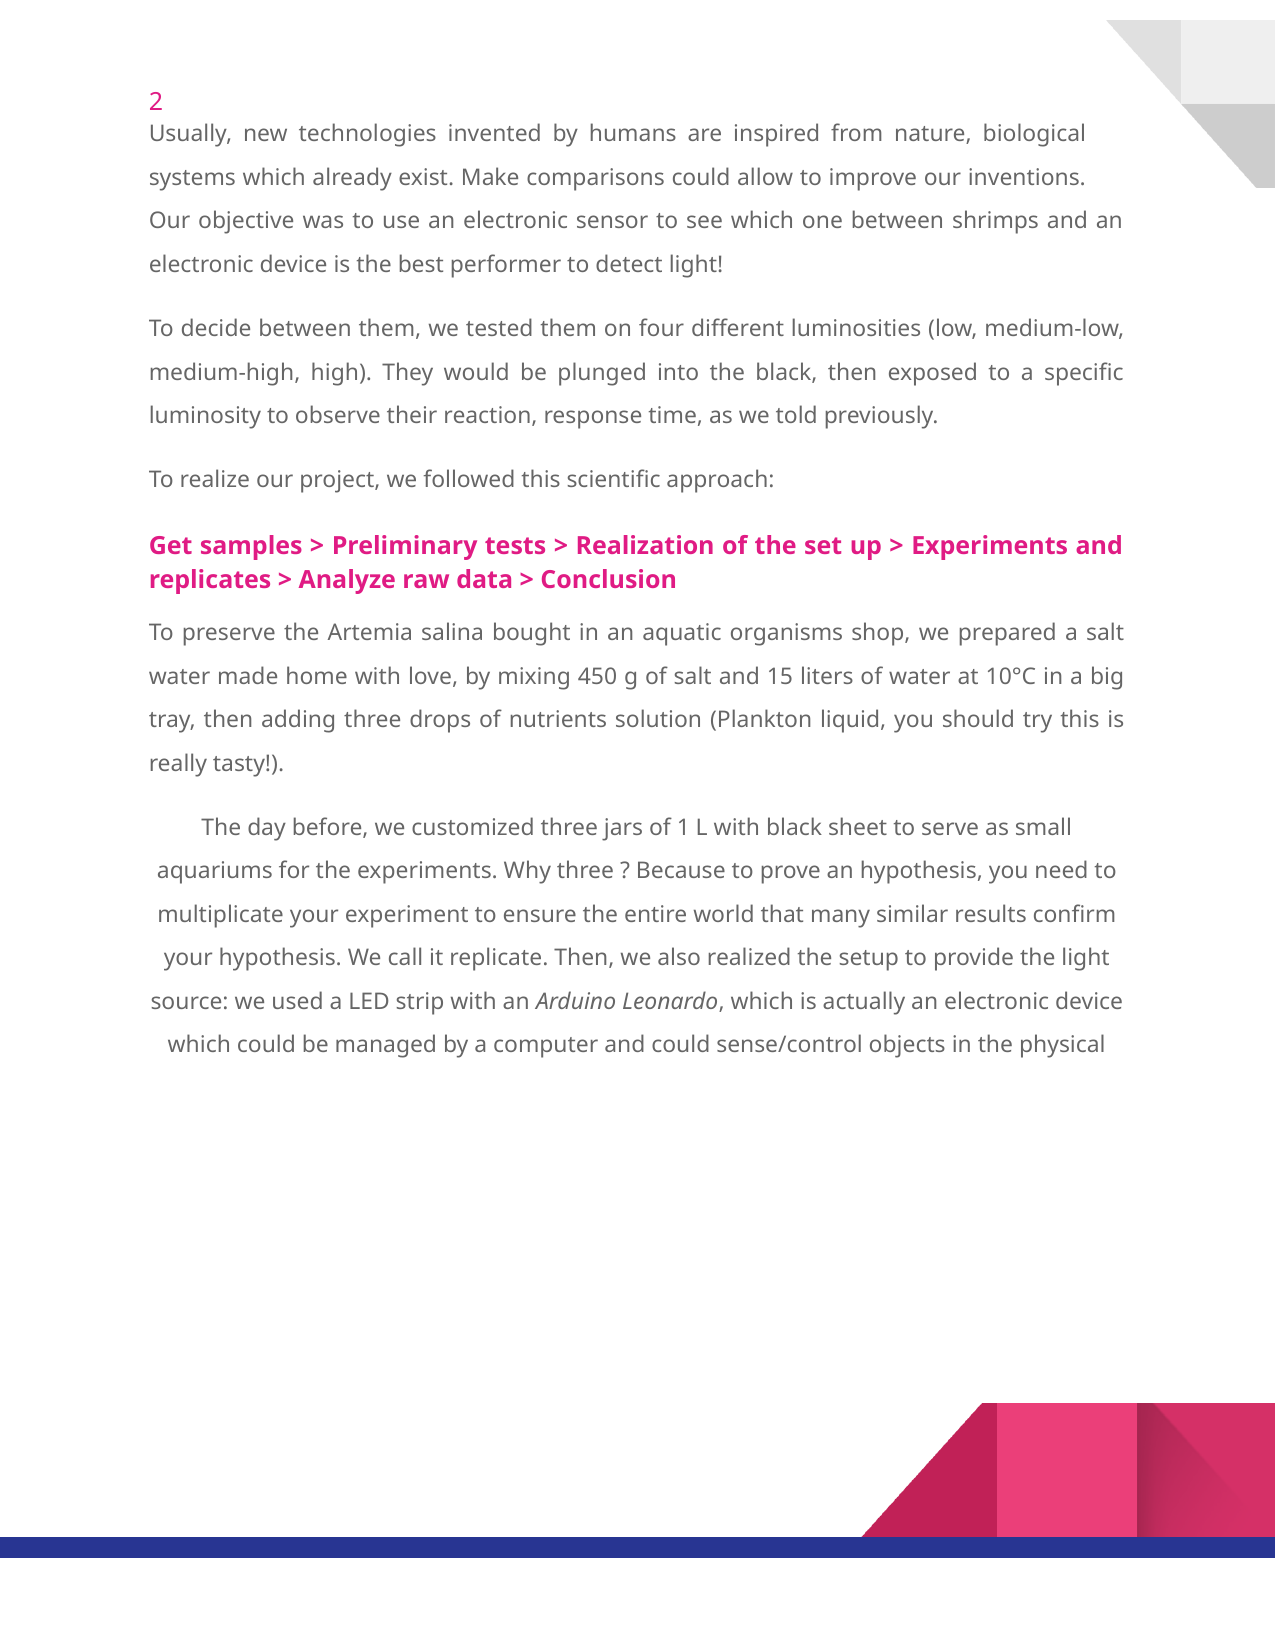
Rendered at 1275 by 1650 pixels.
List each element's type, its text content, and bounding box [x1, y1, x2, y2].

text Usually, new technologies invented by humans are inspired from nature, biological systems which already exist. Make comparisons could allow to improve our inventions. Our objective was to use an electronic sensor to see which one between shrimps and an electronic device is the best performer to detect light! [148, 117, 1125, 279]
picture [1087, 20, 1275, 188]
picture [0, 1403, 1275, 1558]
text To decide between them, we tested them on four different luminosities (low, medium-low, medium-high, high). They would be plunged into the black, then exposed to a specific luminosity to observe their reaction, response time, as we told previously. [148, 312, 1125, 430]
text The day before, we customized three jars of 1 L with black sheet to serve as small aquariums for the experiments. Why three ? Because to prove an hypothesis, you need to multiplicate your experiment to ensure the entire world that many similar results confirm your hypothesis. We call it replicate. Then, we also realized the setup to provide the light source: we used a LED strip with an Arduino Leonardo, which is actually an electronic device which could be managed by a computer and could sense/control objects in the physical [148, 811, 1125, 1059]
text To realize our project, we followed this scientific approach: [148, 463, 1125, 494]
text To preserve the Artemia salina bought in an aquatic organisms shop, we prepared a salt water made home with love, by mixing 450 g of salt and 15 liters of water at 10°C in a big tray, then adding three drops of nutrients solution (Plankton liquid, you should try this is really tasty!). [148, 616, 1125, 778]
subtitle Get samples > Preliminary tests > Realization of the set up > Experiments and replicates > Analyze raw data > Conclusion [148, 527, 1125, 596]
